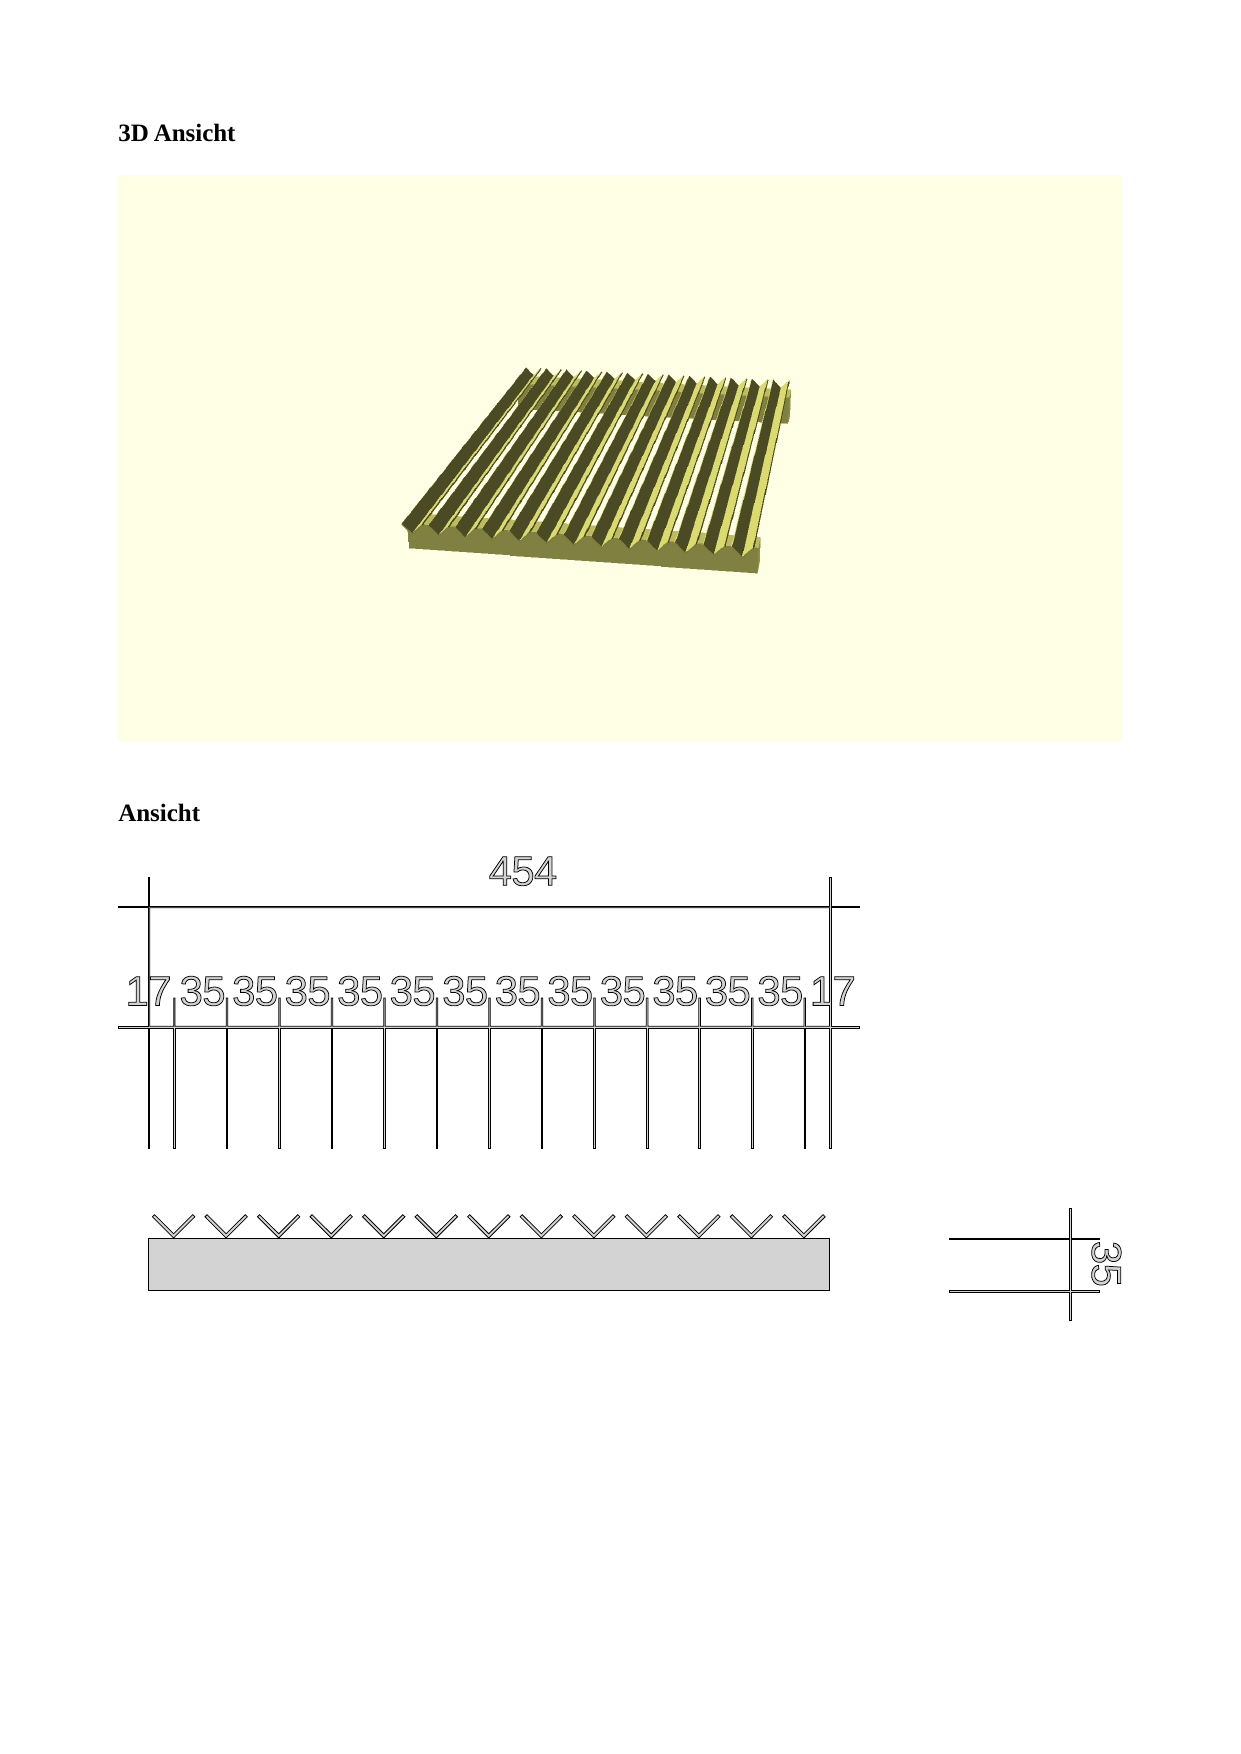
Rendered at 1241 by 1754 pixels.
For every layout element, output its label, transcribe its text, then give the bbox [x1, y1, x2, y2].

text Ansicht [118, 798, 1122, 827]
text 3D Ansicht [118, 118, 1122, 147]
picture [118, 175, 1123, 741]
